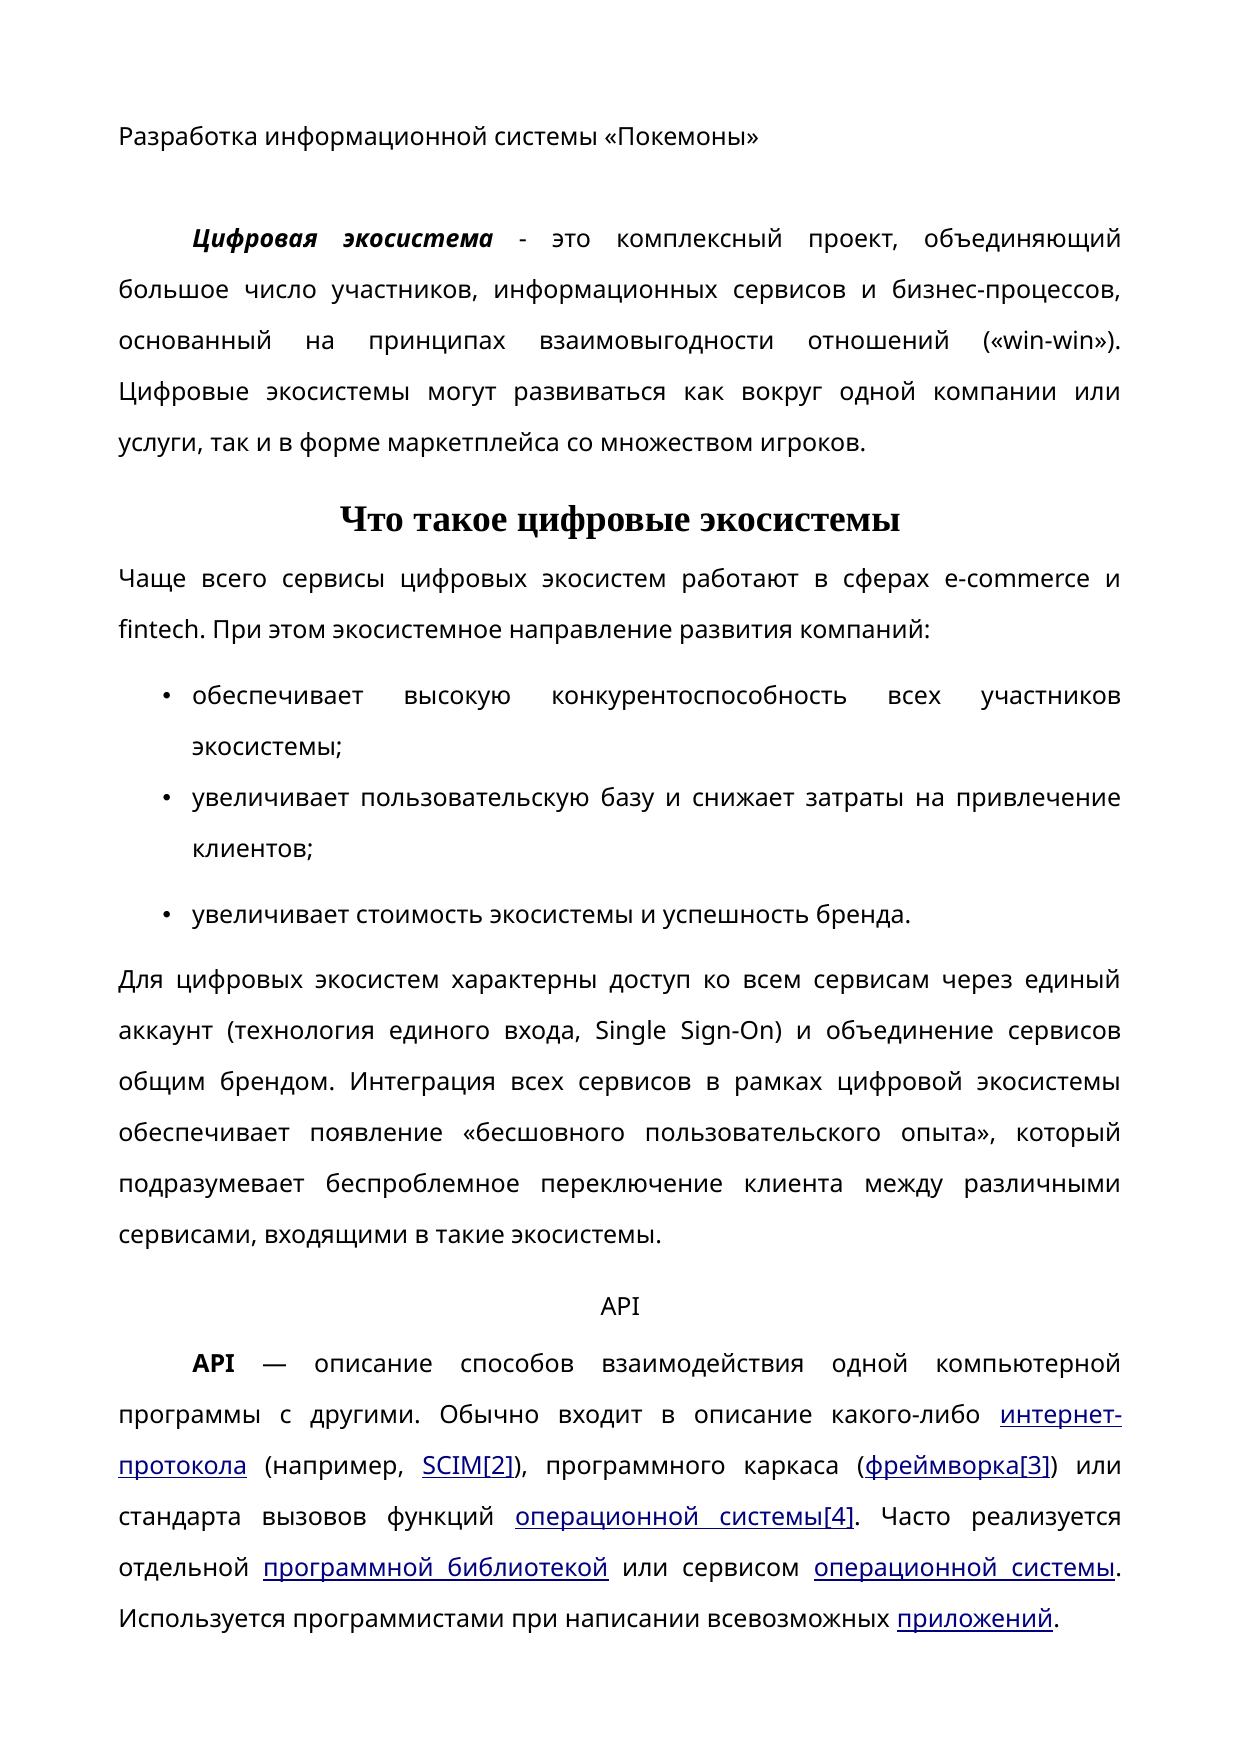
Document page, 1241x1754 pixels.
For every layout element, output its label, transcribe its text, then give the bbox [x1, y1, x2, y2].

text API [118, 1289, 1122, 1323]
subtitle Что такое цифровые экосистемы [118, 496, 1122, 539]
text Разработка информационной системы «Покемоны» [118, 118, 1122, 152]
text Чаще всего сервисы цифровых экосистем работают в сферах e-commerce и fintech. При этом экосистемное направление развития компаний: [118, 561, 1122, 646]
text Для цифровых экосистем характерны доступ ко всем сервисам через единый аккаунт (технология единого входа, Single Sign-On) и объединение сервисов общим брендом. Интеграция всех сервисов в рамках цифровой экосистемы обеспечивает появление «бесшовного пользовательского опыта», который подразумевает беспроблемное переключение клиента между различными сервисами, входящими в такие экосистемы. [118, 962, 1122, 1251]
list увеличивает стоимость экосистемы и успешность бренда. [162, 896, 1122, 930]
text Цифровая экосистема - это комплексный проект, объединяющий большое число участников, информационных сервисов и бизнес-процессов, основанный на принципах взаимовыгодности отношений («win-win»). Цифровые экосистемы могут развиваться как вокруг одной компании или услуги, так и в форме маркетплейса со множеством игроков. [118, 220, 1122, 458]
list увеличивает пользовательскую базу и снижает затраты на привлечение клиентов; [162, 780, 1122, 865]
list обеспечивает высокую конкурентоспособность всех участников экосистемы; [162, 678, 1122, 763]
text API — описание способов взаимодействия одной компьютерной программы с другими. Обычно входит в описание какого-либо интернет-протокола (например, SCIM[2]), программного каркаса (фреймворка[3]) или стандарта вызовов функций операционной системы[4]. Часто реализуется отдельной программной библиотекой или сервисом операционной системы. Используется программистами при написании всевозможных приложений. [118, 1346, 1122, 1635]
